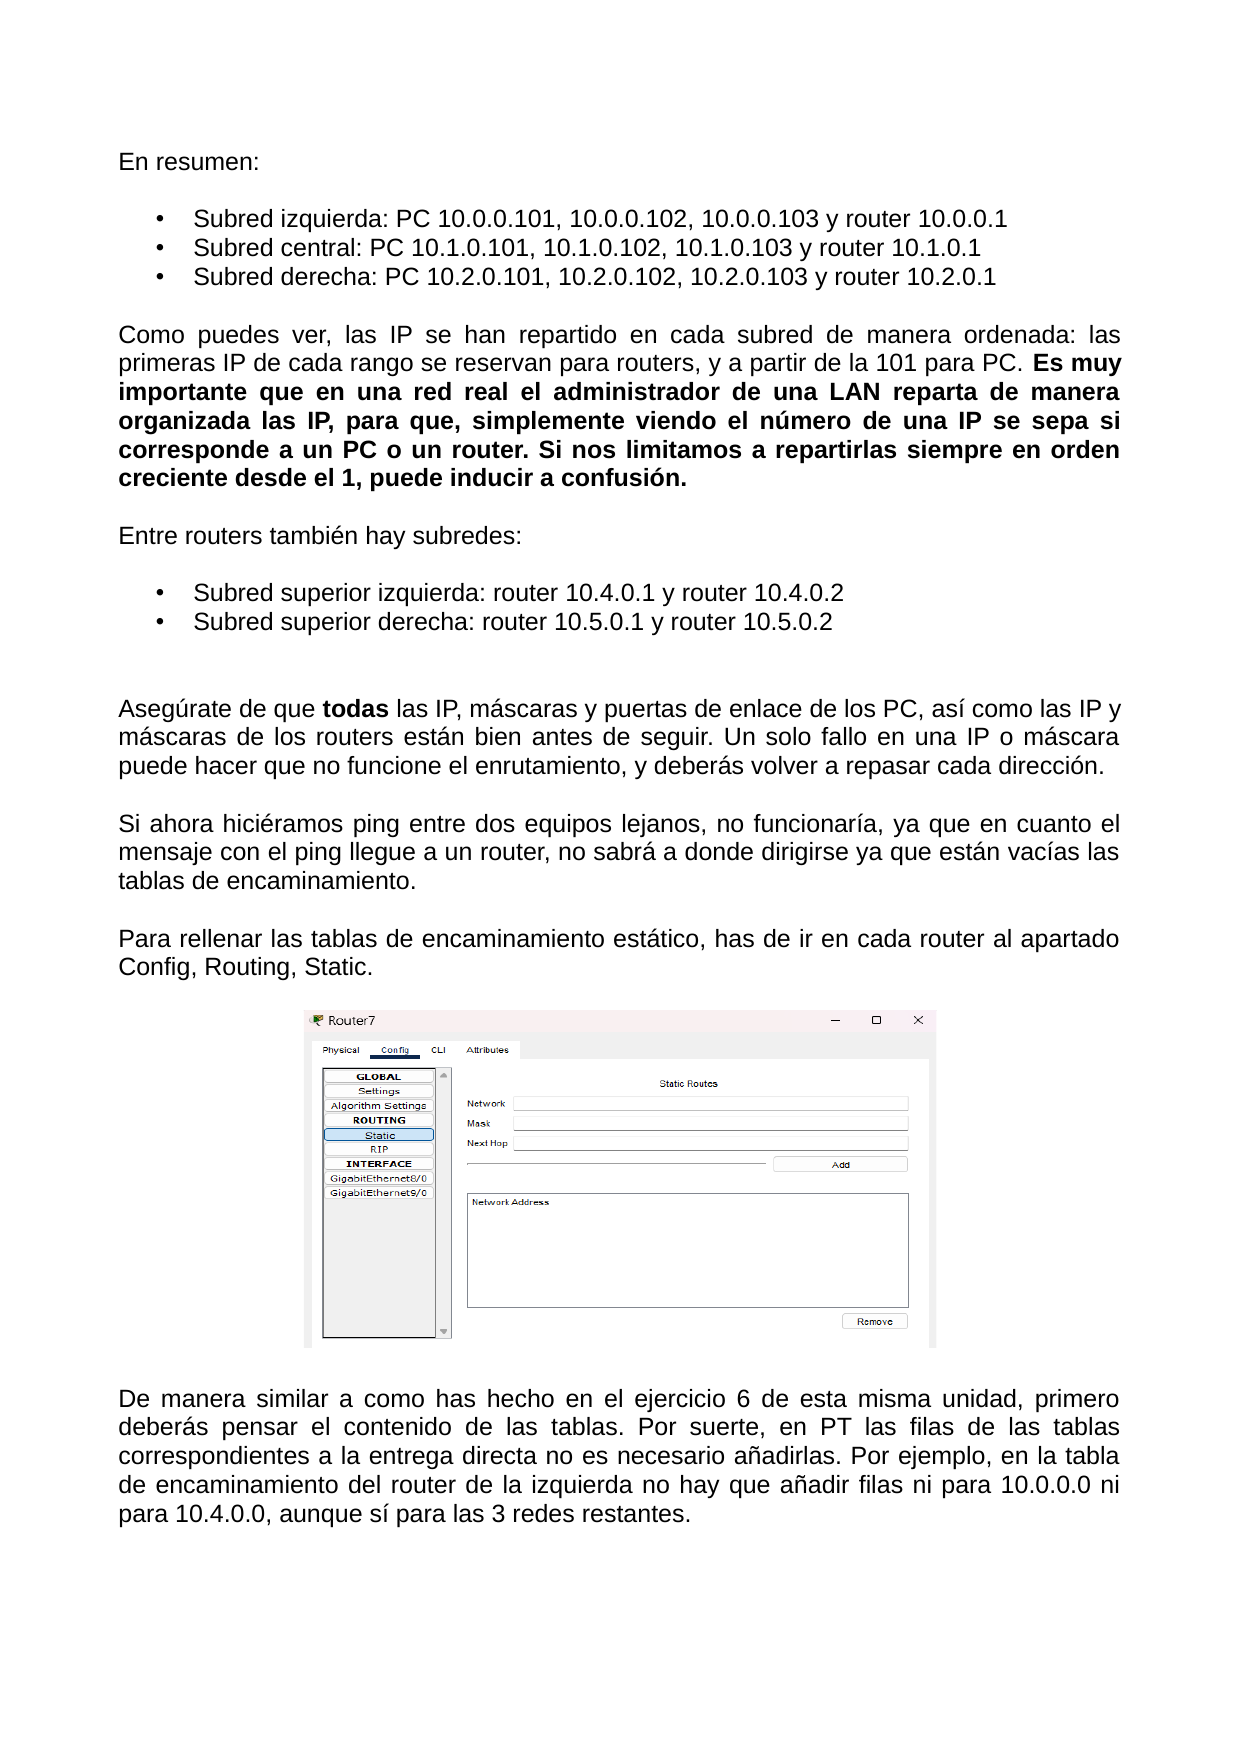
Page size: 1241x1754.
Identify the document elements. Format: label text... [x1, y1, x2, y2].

list Subred superior izquierda: router 10.4.0.1 y router 10.4.0.2 [156, 578, 1122, 607]
text Si ahora hiciéramos ping entre dos equipos lejanos, no funcionaría, ya que en cuanto el mensaje con el ping llegue a un router, no sabrá a donde dirigirse ya que están vacías las tablas de encaminamiento. [118, 809, 1122, 895]
list Subred derecha: PC 10.2.0.101, 10.2.0.102, 10.2.0.103 y router 10.2.0.1 [156, 262, 1122, 291]
text Como puedes ver, las IP se han repartido en cada subred de manera ordenada: las primeras IP de cada rango se reservan para routers, y a partir de la 101 para PC. Es muy importante que en una red real el administrador de una LAN reparta de manera organizada las IP, para que, simplemente viendo el número de una IP se sepa si corresponde a un PC o un router. Si nos limitamos a repartirlas siempre en orden creciente desde el 1, puede inducir a confusión. [118, 320, 1122, 492]
list Subred izquierda: PC 10.0.0.101, 10.0.0.102, 10.0.0.103 y router 10.0.0.1 [156, 204, 1122, 233]
picture [303, 1010, 937, 1348]
text De manera similar a como has hecho en el ejercicio 6 de esta misma unidad, primero deberás pensar el contenido de las tablas. Por suerte, en PT las filas de las tablas correspondientes a la entrega directa no es necesario añadirlas. Por ejemplo, en la tabla de encaminamiento del router de la izquierda no hay que añadir filas ni para 10.0.0.0 ni para 10.4.0.0, aunque sí para las 3 redes restantes. [118, 1384, 1122, 1527]
text En resumen: [118, 147, 1122, 176]
text Entre routers también hay subredes: [118, 521, 1122, 550]
list Subred central: PC 10.1.0.101, 10.1.0.102, 10.1.0.103 y router 10.1.0.1 [156, 233, 1122, 262]
text Para rellenar las tablas de encaminamiento estático, has de ir en cada router al apartado Config, Routing, Static. [118, 924, 1122, 981]
text Asegúrate de que todas las IP, máscaras y puertas de enlace de los PC, así como las IP y máscaras de los routers están bien antes de seguir. Un solo fallo en una IP o máscara puede hacer que no funcione el enrutamiento, y deberás volver a repasar cada dirección. [118, 694, 1122, 780]
list Subred superior derecha: router 10.5.0.1 y router 10.5.0.2 [156, 607, 1122, 636]
